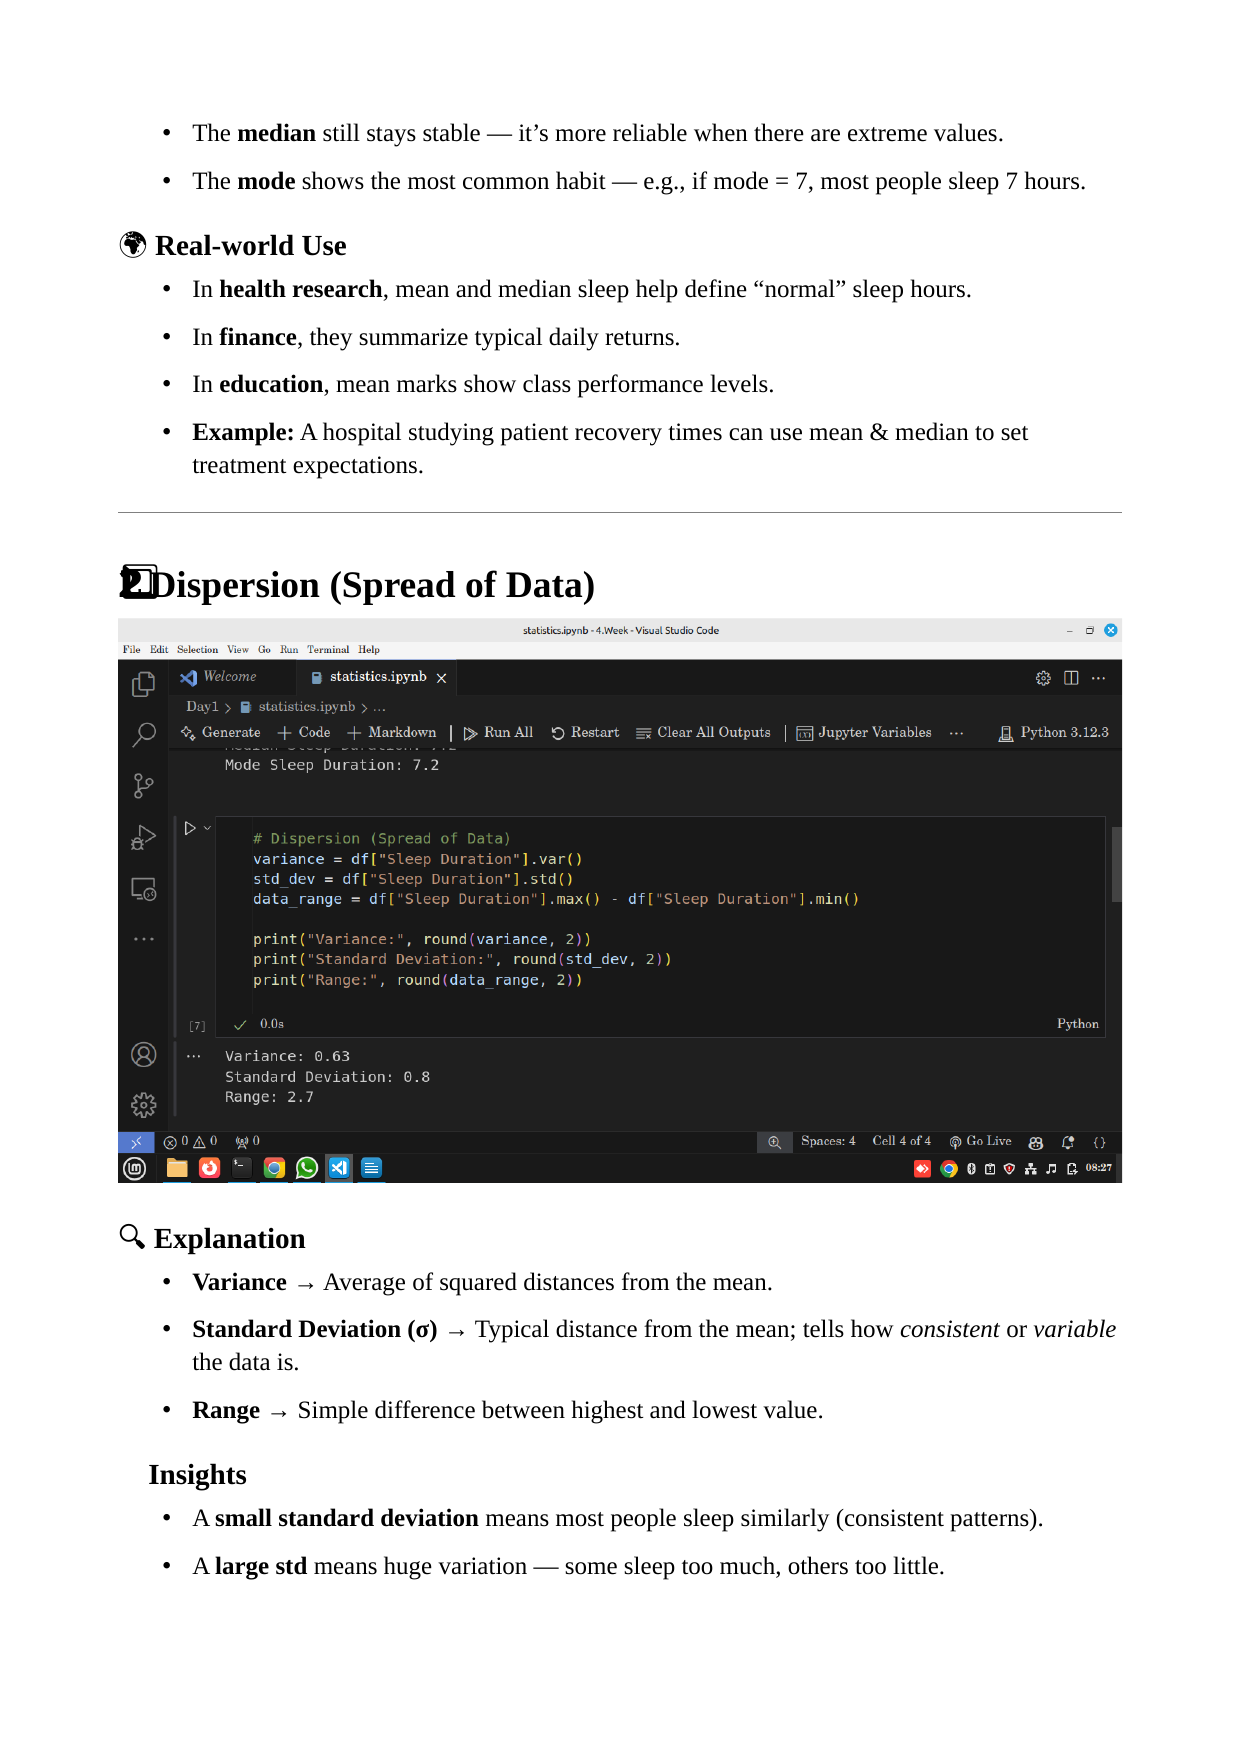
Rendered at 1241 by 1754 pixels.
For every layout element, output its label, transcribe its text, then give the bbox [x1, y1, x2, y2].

list A small standard deviation means most people sleep similarly (consistent patterns). [162, 1503, 1122, 1532]
list In finance, they summarize typical daily returns. [162, 322, 1122, 350]
list In education, mean marks show class performance levels. [162, 369, 1122, 398]
list In health research, mean and median sleep help define “normal” sleep hours. [162, 274, 1122, 303]
subtitle 🌍 Real-world Use [118, 228, 1122, 261]
subtitle 2️⃣ Dispersion (Spread of Data) [118, 562, 1122, 606]
list The median still stays stable — it’s more reliable when there are extreme values. [162, 118, 1122, 147]
list Standard Deviation (σ) → Typical distance from the mean; tells how consistent or variable the data is. [162, 1314, 1122, 1376]
list Variance → Average of squared distances from the mean. [162, 1267, 1122, 1296]
list Range → Simple difference between highest and lowest value. [162, 1395, 1122, 1424]
subtitle 💡 Insights [118, 1457, 1122, 1491]
list Example: A hospital studying patient recovery times can use mean & median to set treatment expectations. [162, 417, 1122, 478]
list The mode shows the most common habit — e.g., if mode = 7, most people sleep 7 hours. [162, 166, 1122, 194]
list A large std means huge variation — some sleep too much, others too little. [162, 1551, 1122, 1579]
subtitle 🔍 Explanation [118, 1221, 1122, 1254]
picture [118, 618, 1123, 1183]
